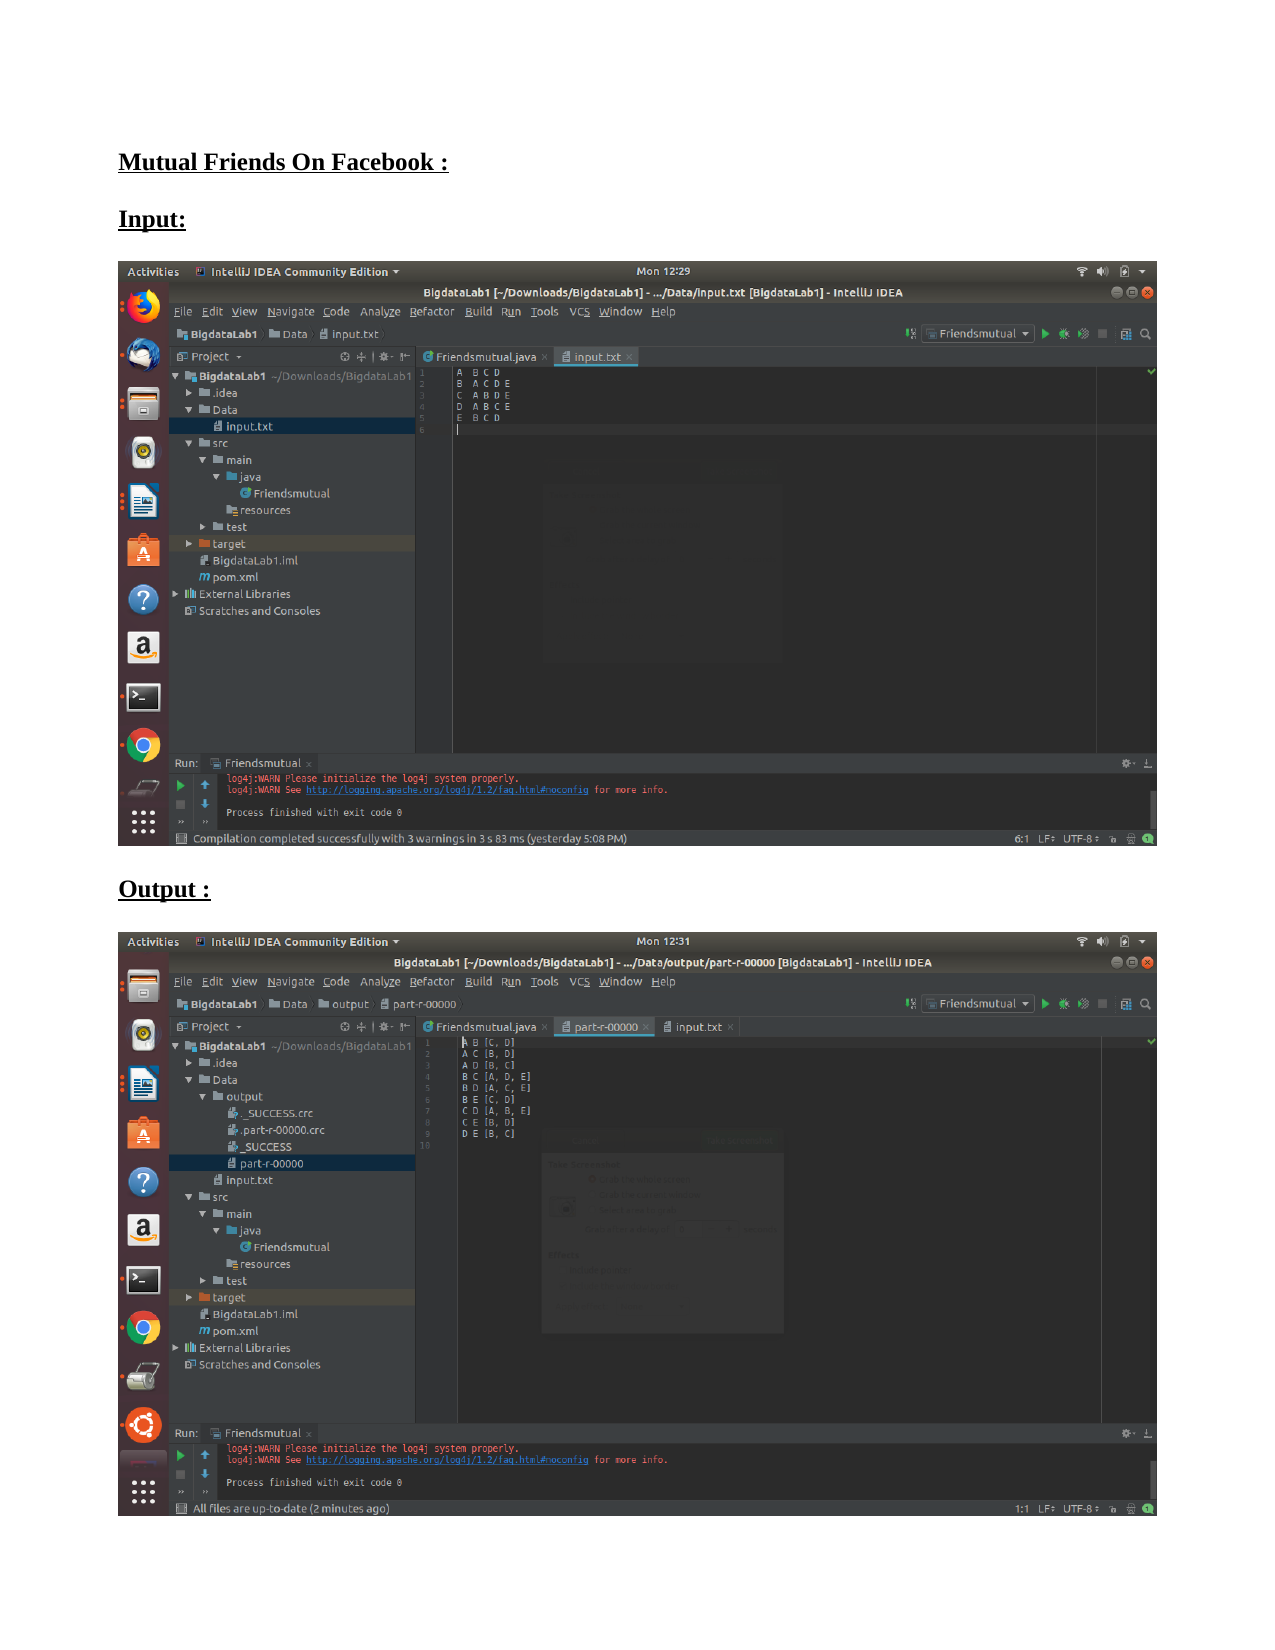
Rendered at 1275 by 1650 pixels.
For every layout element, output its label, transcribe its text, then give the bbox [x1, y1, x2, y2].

text Input: [118, 204, 1157, 233]
picture [118, 261, 1157, 846]
text Output : [118, 874, 1157, 903]
picture [118, 932, 1157, 1516]
text Mutual Friends On Facebook : [118, 147, 1157, 176]
